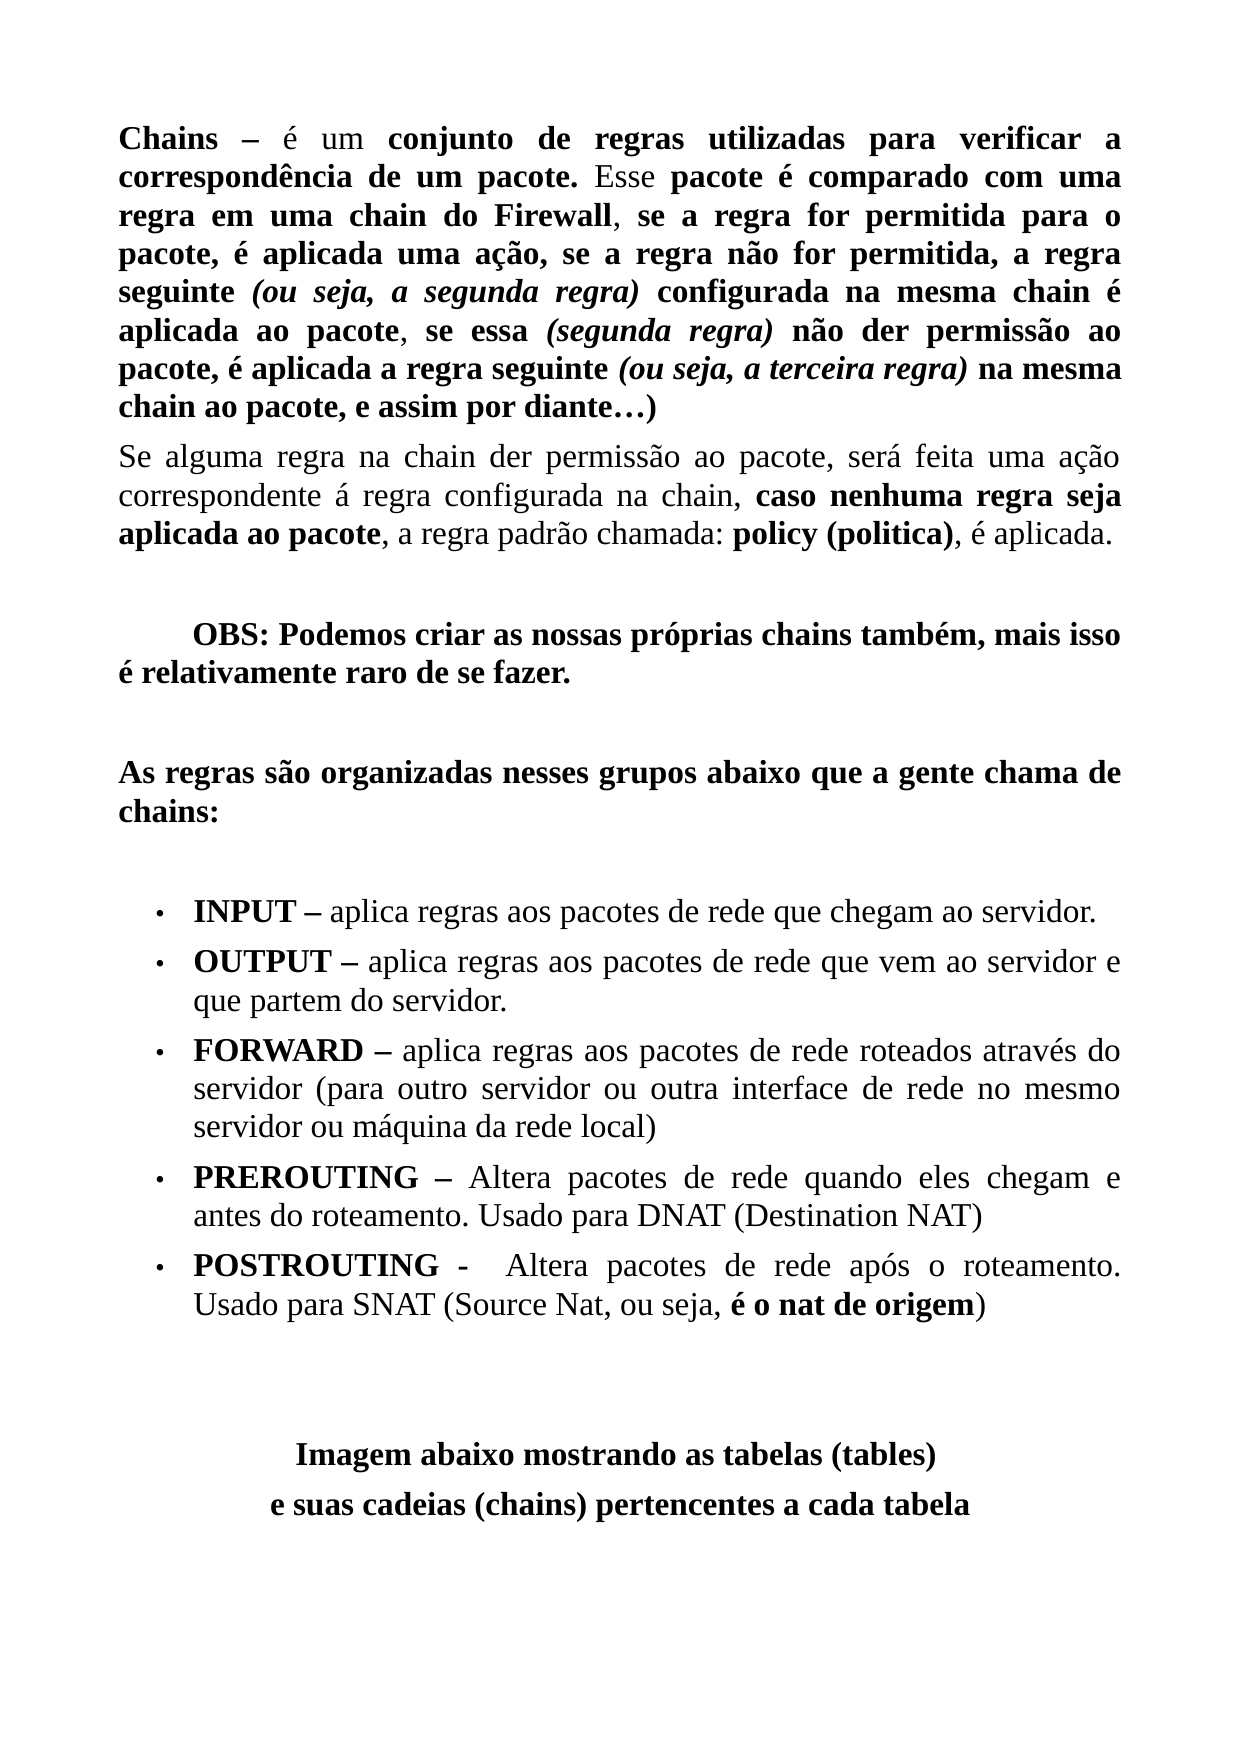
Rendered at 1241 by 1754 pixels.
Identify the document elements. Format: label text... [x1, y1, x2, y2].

list INPUT – aplica regras aos pacotes de rede que chegam ao servidor. [156, 891, 1122, 929]
list OUTPUT – aplica regras aos pacotes de rede que vem ao servidor e que partem do servidor. [156, 941, 1122, 1018]
list POSTROUTING - Altera pacotes de rede após o roteamento. Usado para SNAT (Source Nat, ou seja, é o nat de origem) [156, 1245, 1122, 1322]
text Se alguma regra na chain der permissão ao pacote, será feita uma ação correspondente á regra configurada na chain, caso nenhuma regra seja aplicada ao pacote, a regra padrão chamada: policy (politica), é aplicada. [118, 437, 1122, 552]
text e suas cadeias (chains) pertencentes a cada tabela [118, 1484, 1122, 1523]
text As regras são organizadas nesses grupos abaixo que a gente chama de chains: [118, 752, 1122, 829]
text Chains – é um conjunto de regras utilizadas para verificar a correspondência de um pacote. Esse pacote é comparado com uma regra em uma chain do Firewall, se a regra for permitida para o pacote, é aplicada uma ação, se a regra não for permitida, a regra seguinte (ou seja, a segunda regra) configurada na mesma chain é aplicada ao pacote, se essa (segunda regra) não der permissão ao pacote, é aplicada a regra seguinte (ou seja, a terceira regra) na mesma chain ao pacote, e assim por diante…) [118, 118, 1122, 425]
list PREROUTING – Altera pacotes de rede quando eles chegam e antes do roteamento. Usado para DNAT (Destination NAT) [156, 1157, 1122, 1233]
list FORWARD – aplica regras aos pacotes de rede roteados através do servidor (para outro servidor ou outra interface de rede no mesmo servidor ou máquina da rede local) [156, 1030, 1122, 1145]
text OBS: Podemos criar as nossas próprias chains também, mais isso é relativamente raro de se fazer. [118, 614, 1122, 690]
text Imagem abaixo mostrando as tabelas (tables) [118, 1434, 1122, 1473]
